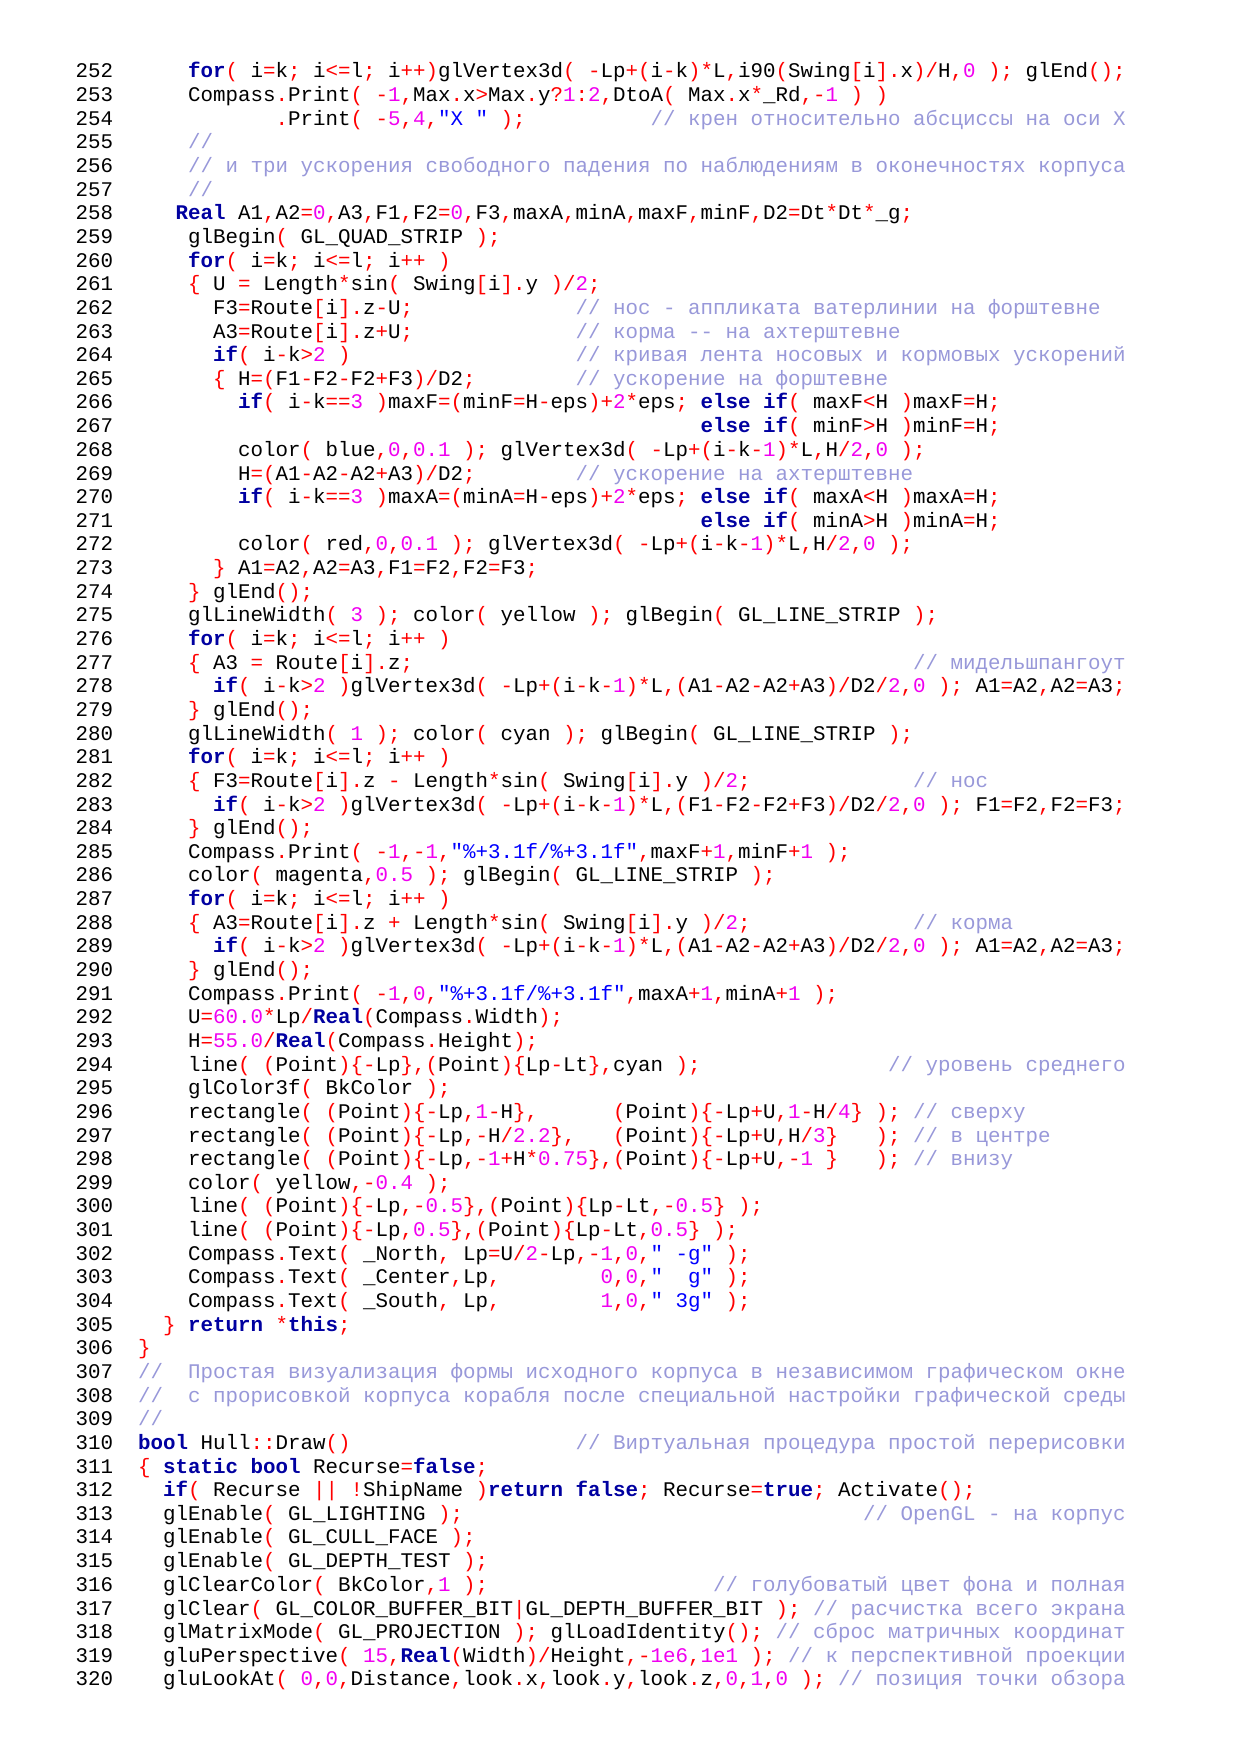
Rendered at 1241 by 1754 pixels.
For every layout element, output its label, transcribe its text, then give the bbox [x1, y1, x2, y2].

subtitle 264 if( i-k>2 ) // кривая лента носовых и кормовых ускорений [75, 344, 263, 368]
subtitle 274 } glEnd(); [275, 581, 1181, 604]
subtitle 282 { F3=Route[i].z - Length*sin( Swing[i].y )/2; // нос [75, 770, 213, 793]
subtitle 275 glLineWidth( 3 ); color( yellow ); glBegin( GL_LINE_STRIP ); [913, 604, 1181, 628]
subtitle 262 F3=Route[i].z-U; // нос - аппликата ватерлинии на форштевне [75, 297, 213, 321]
subtitle 310 bool Hull::Draw() // Виртуальная процедура простой перерисовки [75, 1432, 200, 1456]
subtitle 259 glBegin( GL_QUAD_STRIP ); [475, 226, 1181, 250]
subtitle 305 } return *this; [75, 1314, 1181, 1337]
subtitle 256 // и три ускорения свободного падения по наблюдениям в оконечностях корпуса [75, 155, 1181, 179]
subtitle 253 Compass.Print( -1,Max.x>Max.y?1:2,DtoA( Max.x*_Rd,-1 ) ) [350, 84, 413, 108]
subtitle 264 if( i-k>2 ) // кривая лента носовых и кормовых ускорений [300, 344, 1181, 368]
subtitle 281 for( i=k; i<=l; i++ ) [363, 746, 388, 770]
subtitle 273 } A1=A2,A2=A3,F1=F2,F2=F3; [525, 557, 1181, 581]
subtitle 260 for( i=k; i<=l; i++ ) [400, 250, 1181, 273]
subtitle 319 gluPerspective( 15,Real(Width)/Height,-1e6,1e1 ); // к перспективной проекции [625, 1645, 1181, 1668]
subtitle 271 else if( minA>H )minA=H; [75, 510, 813, 533]
subtitle 310 bool Hull::Draw() // Виртуальная процедура простой перерисовки [325, 1432, 1181, 1456]
subtitle 252 for( i=k; i<=l; i++)glVertex3d( -Lp+(i-k)*L,i90(Swing[i].x)/H,0 ); glEnd(); [950, 61, 1025, 84]
subtitle 265 { H=(F1-F2-F2+F3)/D2; // ускорение на форштевне [463, 368, 1181, 392]
subtitle 276 for( i=k; i<=l; i++ ) [325, 628, 350, 652]
subtitle 289 if( i-k>2 )glVertex3d( -Lp+(i-k-1)*L,(A1-A2-A2+A3)/D2/2,0 ); A1=A2,A2=A3; [875, 935, 975, 959]
subtitle 309 // [75, 1408, 1181, 1432]
subtitle 319 gluPerspective( 15,Real(Width)/Height,-1e6,1e1 ); // к перспективной проекции [338, 1645, 463, 1668]
subtitle 289 if( i-k>2 )glVertex3d( -Lp+(i-k-1)*L,(A1-A2-A2+A3)/D2/2,0 ); A1=A2,A2=A3; [1113, 935, 1181, 959]
subtitle 279 } glEnd(); [275, 699, 1181, 723]
subtitle 301 line( (Point){-Lp,0.5},(Point){Lp-Lt,0.5} ); [75, 1219, 188, 1243]
subtitle 270 if( i-k==3 )maxA=(minA=H-eps)+2*eps; else if( maxA<H )maxA=H; [75, 486, 288, 510]
subtitle 260 for( i=k; i<=l; i++ ) [75, 250, 250, 273]
subtitle 253 Compass.Print( -1,Max.x>Max.y?1:2,DtoA( Max.x*_Rd,-1 ) ) [550, 84, 613, 108]
subtitle 276 for( i=k; i<=l; i++ ) [75, 628, 250, 652]
subtitle 265 { H=(F1-F2-F2+F3)/D2; // ускорение на форштевне [75, 368, 238, 392]
subtitle 253 Compass.Print( -1,Max.x>Max.y?1:2,DtoA( Max.x*_Rd,-1 ) ) [75, 84, 188, 108]
subtitle 314 glEnable( GL_CULL_FACE ); [75, 1527, 163, 1550]
subtitle 298 rectangle( (Point){-Lp,-1+H*0.75},(Point){-Lp+U,-1 } ); // внизу [75, 1148, 188, 1172]
subtitle 283 if( i-k>2 )glVertex3d( -Lp+(i-k-1)*L,(F1-F2-F2+F3)/D2/2,0 ); F1=F2,F2=F3; [75, 793, 1181, 817]
subtitle 308 // с прорисовкой корпуса корабля после специальной настройки графической среды [75, 1385, 1181, 1408]
subtitle 298 rectangle( (Point){-Lp,-1+H*0.75},(Point){-Lp+U,-1 } ); // внизу [775, 1148, 1181, 1172]
subtitle 278 if( i-k>2 )glVertex3d( -Lp+(i-k-1)*L,(A1-A2-A2+A3)/D2/2,0 ); A1=A2,A2=A3; [1113, 675, 1181, 699]
subtitle 287 for( i=k; i<=l; i++ ) [75, 888, 250, 912]
subtitle 260 for( i=k; i<=l; i++ ) [325, 250, 350, 273]
subtitle 313 glEnable( GL_LIGHTING ); // OpenGL - на корпус [438, 1503, 1181, 1527]
subtitle 302 Compass.Text( _North, Lp=U/2-Lp,-1,0," -g" ); [75, 1243, 188, 1266]
subtitle 314 glEnable( GL_CULL_FACE ); [450, 1527, 1181, 1550]
subtitle 295 glColor3f( BkColor ); [75, 1077, 188, 1101]
subtitle 297 rectangle( (Point){-Lp,-H/2.2}, (Point){-Lp+U,H/3} ); // в центре [75, 1124, 1181, 1148]
subtitle 299 color( yellow,-0.4 ); [75, 1172, 188, 1196]
subtitle 269 H=(A1-A2-A2+A3)/D2; // ускорение на ахтерштевне [75, 462, 1181, 486]
subtitle 301 line( (Point){-Lp,0.5},(Point){Lp-Lt,0.5} ); [638, 1219, 1181, 1243]
subtitle 266 if( i-k==3 )maxF=(minF=H-eps)+2*eps; else if( maxF<H )maxF=H; [675, 392, 813, 415]
subtitle 315 glEnable( GL_DEPTH_TEST ); [263, 1550, 288, 1574]
subtitle 290 } glEnd(); [75, 959, 213, 983]
subtitle 292 U=60.0*Lp/Real(Compass.Width); [75, 1006, 188, 1030]
subtitle 252 for( i=k; i<=l; i++)glVertex3d( -Lp+(i-k)*L,i90(Swing[i].x)/H,0 ); glEnd(); [75, 61, 250, 84]
subtitle 301 line( (Point){-Lp,0.5},(Point){Lp-Lt,0.5} ); [400, 1219, 488, 1243]
subtitle 304 Compass.Text( _South, Lp, 1,0," 3g" ); [75, 1290, 188, 1314]
subtitle 261 { U = Length*sin( Swing[i].y )/2; [550, 273, 1181, 297]
subtitle 300 line( (Point){-Lp,-0.5},(Point){Lp-Lt,-0.5} ); [400, 1196, 500, 1219]
subtitle 276 for( i=k; i<=l; i++ ) [400, 628, 1181, 652]
subtitle 262 F3=Route[i].z-U; // нос - аппликата ватерлинии на форштевне [400, 297, 1181, 321]
subtitle 270 if( i-k==3 )maxA=(minA=H-eps)+2*eps; else if( maxA<H )maxA=H; [988, 486, 1181, 510]
subtitle 307 // Простая визуализация формы исходного корпуса в независимом графическом окне [75, 1361, 1181, 1385]
subtitle 281 for( i=k; i<=l; i++ ) [400, 746, 1181, 770]
subtitle 316 glClearColor( BkColor,1 ); // голубоватый цвет фона и полная [425, 1574, 1181, 1597]
subtitle 295 glColor3f( BkColor ); [300, 1077, 325, 1101]
subtitle 294 line( (Point){-Lp},(Point){Lp-Lt},cyan ); // уровень среднего [675, 1054, 1181, 1077]
subtitle 259 glBegin( GL_QUAD_STRIP ); [275, 226, 300, 250]
subtitle 315 glEnable( GL_DEPTH_TEST ); [463, 1550, 1181, 1574]
subtitle 280 glLineWidth( 1 ); color( cyan ); glBegin( GL_LINE_STRIP ); [888, 723, 1181, 746]
subtitle 285 Compass.Print( -1,-1,"%+3.1f/%+3.1f",maxF+1,minF+1 ); [75, 841, 188, 864]
subtitle 299 color( yellow,-0.4 ); [250, 1172, 275, 1196]
subtitle 287 for( i=k; i<=l; i++ ) [363, 888, 388, 912]
subtitle 312 if( Recurse || !ShipName )return false; Recurse=true; Activate(); [75, 1479, 213, 1503]
subtitle 312 if( Recurse || !ShipName )return false; Recurse=true; Activate(); [938, 1479, 1181, 1503]
subtitle 275 glLineWidth( 3 ); color( yellow ); glBegin( GL_LINE_STRIP ); [325, 604, 413, 628]
subtitle 285 Compass.Print( -1,-1,"%+3.1f/%+3.1f",maxF+1,minF+1 ); [350, 841, 650, 864]
subtitle 273 } A1=A2,A2=A3,F1=F2,F2=F3; [75, 557, 238, 581]
subtitle 280 glLineWidth( 1 ); color( cyan ); glBegin( GL_LINE_STRIP ); [75, 723, 188, 746]
subtitle 298 rectangle( (Point){-Lp,-1+H*0.75},(Point){-Lp+U,-1 } ); // внизу [525, 1148, 625, 1172]
subtitle 275 glLineWidth( 3 ); color( yellow ); glBegin( GL_LINE_STRIP ); [75, 604, 188, 628]
subtitle 306 } [75, 1337, 1181, 1361]
subtitle 317 glClear( GL_COLOR_BUFFER_BIT|GL_DEPTH_BUFFER_BIT ); // расчистка всего экрана [75, 1597, 1181, 1621]
subtitle 284 } glEnd(); [75, 817, 213, 841]
subtitle 278 if( i-k>2 )glVertex3d( -Lp+(i-k-1)*L,(A1-A2-A2+A3)/D2/2,0 ); A1=A2,A2=A3; [75, 675, 263, 699]
subtitle 277 { A3 = Route[i].z; // мидельшпангоут [75, 652, 213, 675]
subtitle 294 line( (Point){-Lp},(Point){Lp-Lt},cyan ); // уровень среднего [75, 1054, 188, 1077]
subtitle 271 else if( minA>H )minA=H; [988, 510, 1181, 533]
subtitle 274 } glEnd(); [75, 581, 213, 604]
subtitle 288 { A3=Route[i].z + Length*sin( Swing[i].y )/2; // корма [700, 912, 1181, 935]
subtitle 300 line( (Point){-Lp,-0.5},(Point){Lp-Lt,-0.5} ); [75, 1196, 188, 1219]
subtitle 253 Compass.Print( -1,Max.x>Max.y?1:2,DtoA( Max.x*_Rd,-1 ) ) [800, 84, 1181, 108]
subtitle 286 color( magenta,0.5 ); glBegin( GL_LINE_STRIP ); [75, 864, 1181, 888]
subtitle 287 for( i=k; i<=l; i++ ) [325, 888, 350, 912]
subtitle 300 line( (Point){-Lp,-0.5},(Point){Lp-Lt,-0.5} ); [650, 1196, 1181, 1219]
subtitle 260 for( i=k; i<=l; i++ ) [363, 250, 388, 273]
subtitle 270 if( i-k==3 )maxA=(minA=H-eps)+2*eps; else if( maxA<H )maxA=H; [325, 486, 388, 510]
subtitle 257 // [75, 179, 1181, 202]
subtitle 260 for( i=k; i<=l; i++ ) [288, 250, 313, 273]
subtitle 277 { A3 = Route[i].z; // мидельшпангоут [400, 652, 1181, 675]
subtitle 281 for( i=k; i<=l; i++ ) [325, 746, 350, 770]
subtitle 303 Compass.Text( _Center,Lp, 0,0," g" ); [75, 1266, 188, 1290]
subtitle 285 Compass.Print( -1,-1,"%+3.1f/%+3.1f",maxF+1,minF+1 ); [788, 841, 1181, 864]
subtitle 292 U=60.0*Lp/Real(Compass.Width); [300, 1006, 375, 1030]
subtitle 284 } glEnd(); [275, 817, 1181, 841]
subtitle 320 gluLookAt( 0,0,Distance,look.x,look.y,look.z,0,1,0 ); // позиция точки обзора [75, 1668, 1181, 1692]
subtitle 258 Real A1,A2=0,A3,F1,F2=0,F3,maxA,minA,maxF,minF,D2=Dt*Dt*_g; [75, 202, 1181, 226]
subtitle 316 glClearColor( BkColor,1 ); // голубоватый цвет фона и полная [75, 1574, 163, 1597]
subtitle 266 if( i-k==3 )maxF=(minF=H-eps)+2*eps; else if( maxF<H )maxF=H; [325, 392, 388, 415]
subtitle 311 { static bool Recurse=false; [75, 1456, 313, 1479]
subtitle 313 glEnable( GL_LIGHTING ); // OpenGL - на корпус [75, 1503, 163, 1527]
subtitle 304 Compass.Text( _South, Lp, 1,0," 3g" ); [488, 1290, 1181, 1314]
subtitle 289 if( i-k>2 )glVertex3d( -Lp+(i-k-1)*L,(A1-A2-A2+A3)/D2/2,0 ); A1=A2,A2=A3; [75, 935, 263, 959]
subtitle 276 for( i=k; i<=l; i++ ) [363, 628, 388, 652]
subtitle 270 if( i-k==3 )maxA=(minA=H-eps)+2*eps; else if( maxA<H )maxA=H; [675, 486, 813, 510]
subtitle 293 H=55.0/Real(Compass.Height); [75, 1030, 188, 1054]
subtitle 279 } glEnd(); [75, 699, 213, 723]
subtitle 263 A3=Route[i].z+U; // корма -- на ахтерштевне [400, 321, 1181, 344]
subtitle 252 for( i=k; i<=l; i++)glVertex3d( -Lp+(i-k)*L,i90(Swing[i].x)/H,0 ); glEnd(); [1088, 61, 1181, 84]
subtitle 254 .Print( -5,4,"X " ); // крен относительно абсциссы на оси X [350, 108, 1181, 131]
subtitle 296 rectangle( (Point){-Lp,1-H}, (Point){-Lp+U,1-H/4} ); // сверху [825, 1101, 1181, 1124]
subtitle 292 U=60.0*Lp/Real(Compass.Width); [538, 1006, 1181, 1030]
subtitle 318 glMatrixMode( GL_PROJECTION ); glLoadIdentity(); // сброс матричных координат [725, 1621, 1181, 1645]
subtitle 266 if( i-k==3 )maxF=(minF=H-eps)+2*eps; else if( maxF<H )maxF=H; [988, 392, 1181, 415]
subtitle 287 for( i=k; i<=l; i++ ) [400, 888, 1181, 912]
subtitle 293 H=55.0/Real(Compass.Height); [200, 1030, 338, 1054]
subtitle 296 rectangle( (Point){-Lp,1-H}, (Point){-Lp+U,1-H/4} ); // сверху [513, 1101, 625, 1124]
subtitle 295 glColor3f( BkColor ); [425, 1077, 1181, 1101]
subtitle 272 color( red,0,0.1 ); glVertex3d( -Lp+(i-k-1)*L,H/2,0 ); [75, 533, 1181, 557]
subtitle 312 if( Recurse || !ShipName )return false; Recurse=true; Activate(); [475, 1479, 663, 1503]
subtitle 312 if( Recurse || !ShipName )return false; Recurse=true; Activate(); [750, 1479, 838, 1503]
subtitle 281 for( i=k; i<=l; i++ ) [288, 746, 313, 770]
subtitle 299 color( yellow,-0.4 ); [350, 1172, 1181, 1196]
subtitle 276 for( i=k; i<=l; i++ ) [288, 628, 313, 652]
subtitle 263 A3=Route[i].z+U; // корма -- на ахтерштевне [75, 321, 213, 344]
subtitle 267 else if( minF>H )minF=H; [75, 415, 813, 439]
subtitle 311 { static bool Recurse=false; [400, 1456, 1181, 1479]
subtitle 290 } glEnd(); [275, 959, 1181, 983]
subtitle 288 { A3=Route[i].z + Length*sin( Swing[i].y )/2; // корма [75, 912, 213, 935]
subtitle 266 if( i-k==3 )maxF=(minF=H-eps)+2*eps; else if( maxF<H )maxF=H; [75, 392, 288, 415]
subtitle 254 .Print( -5,4,"X " ); // крен относительно абсциссы на оси X [75, 108, 288, 131]
subtitle 292 U=60.0*Lp/Real(Compass.Width); [200, 1006, 275, 1030]
subtitle 268 color( blue,0,0.1 ); glVertex3d( -Lp+(i-k-1)*L,H/2,0 ); [75, 439, 238, 462]
subtitle 259 glBegin( GL_QUAD_STRIP ); [75, 226, 188, 250]
subtitle 291 Compass.Print( -1,0,"%+3.1f/%+3.1f",maxA+1,minA+1 ); [775, 983, 1181, 1006]
subtitle 287 for( i=k; i<=l; i++ ) [288, 888, 313, 912]
subtitle 268 color( blue,0,0.1 ); glVertex3d( -Lp+(i-k-1)*L,H/2,0 ); [375, 439, 500, 462]
subtitle 296 rectangle( (Point){-Lp,1-H}, (Point){-Lp+U,1-H/4} ); // сверху [75, 1101, 188, 1124]
subtitle 291 Compass.Print( -1,0,"%+3.1f/%+3.1f",maxA+1,minA+1 ); [75, 983, 188, 1006]
subtitle 280 glLineWidth( 1 ); color( cyan ); glBegin( GL_LINE_STRIP ); [325, 723, 413, 746]
subtitle 315 glEnable( GL_DEPTH_TEST ); [75, 1550, 163, 1574]
subtitle 303 Compass.Text( _Center,Lp, 0,0," g" ); [488, 1266, 1181, 1290]
subtitle 255 // [75, 131, 1181, 155]
subtitle 318 glMatrixMode( GL_PROJECTION ); glLoadIdentity(); // сброс матричных координат [75, 1621, 163, 1645]
subtitle 302 Compass.Text( _North, Lp=U/2-Lp,-1,0," -g" ); [575, 1243, 1181, 1266]
subtitle 267 else if( minF>H )minF=H; [988, 415, 1181, 439]
subtitle 319 gluPerspective( 15,Real(Width)/Height,-1e6,1e1 ); // к перспективной проекции [75, 1645, 163, 1668]
subtitle 293 H=55.0/Real(Compass.Height); [513, 1030, 1181, 1054]
subtitle 261 { U = Length*sin( Swing[i].y )/2; [75, 273, 213, 297]
subtitle 278 if( i-k>2 )glVertex3d( -Lp+(i-k-1)*L,(A1-A2-A2+A3)/D2/2,0 ); A1=A2,A2=A3; [875, 675, 975, 699]
subtitle 268 color( blue,0,0.1 ); glVertex3d( -Lp+(i-k-1)*L,H/2,0 ); [838, 439, 1181, 462]
subtitle 282 { F3=Route[i].z - Length*sin( Swing[i].y )/2; // нос [700, 770, 1181, 793]
subtitle 281 for( i=k; i<=l; i++ ) [75, 746, 250, 770]
subtitle 291 Compass.Print( -1,0,"%+3.1f/%+3.1f",maxA+1,minA+1 ); [350, 983, 638, 1006]
